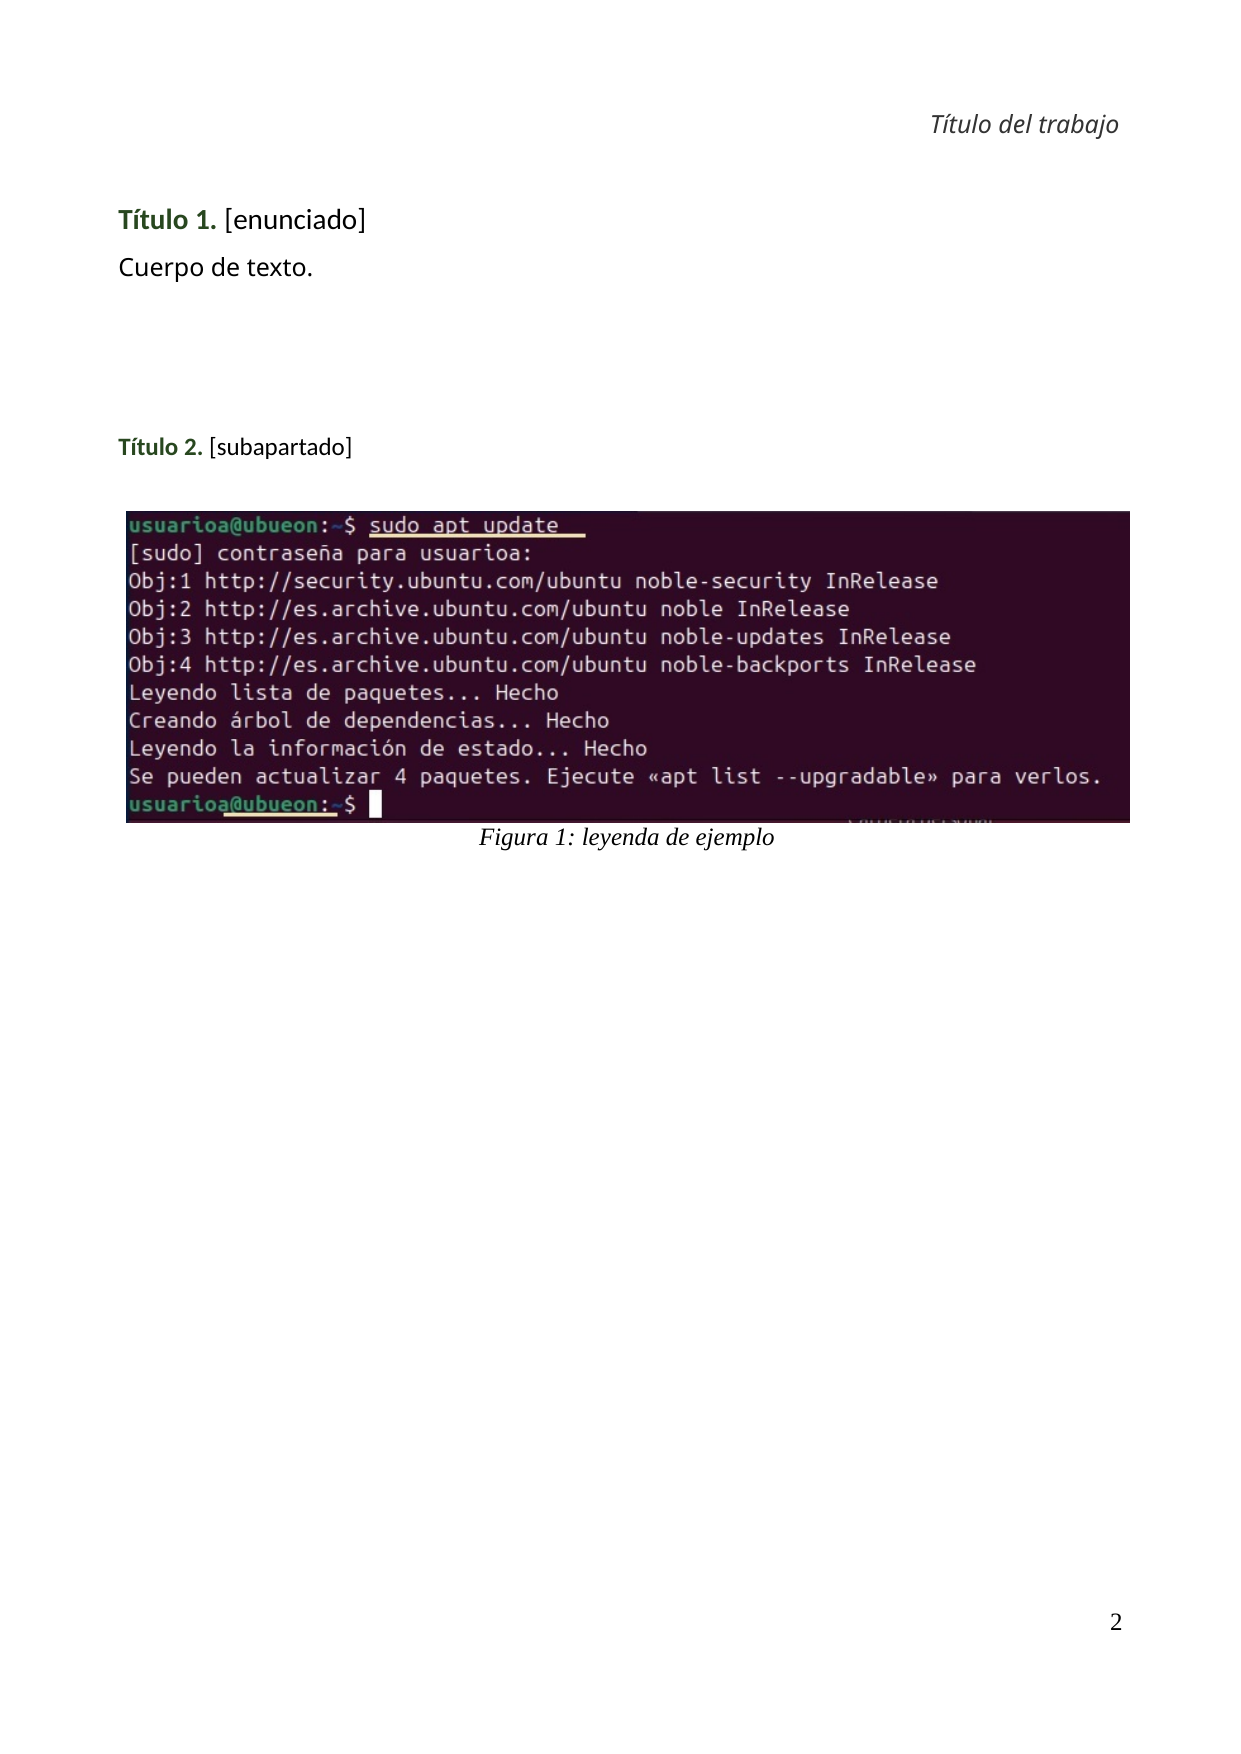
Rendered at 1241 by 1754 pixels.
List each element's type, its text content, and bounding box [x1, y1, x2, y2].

text Cuerpo de texto. [118, 249, 1122, 283]
subtitle Título 2. [subapartado] [118, 431, 1122, 462]
text Figura 1: leyenda de ejemplo [126, 823, 1130, 851]
subtitle Título 1. [enunciado] [118, 201, 1122, 237]
picture [126, 511, 1130, 823]
